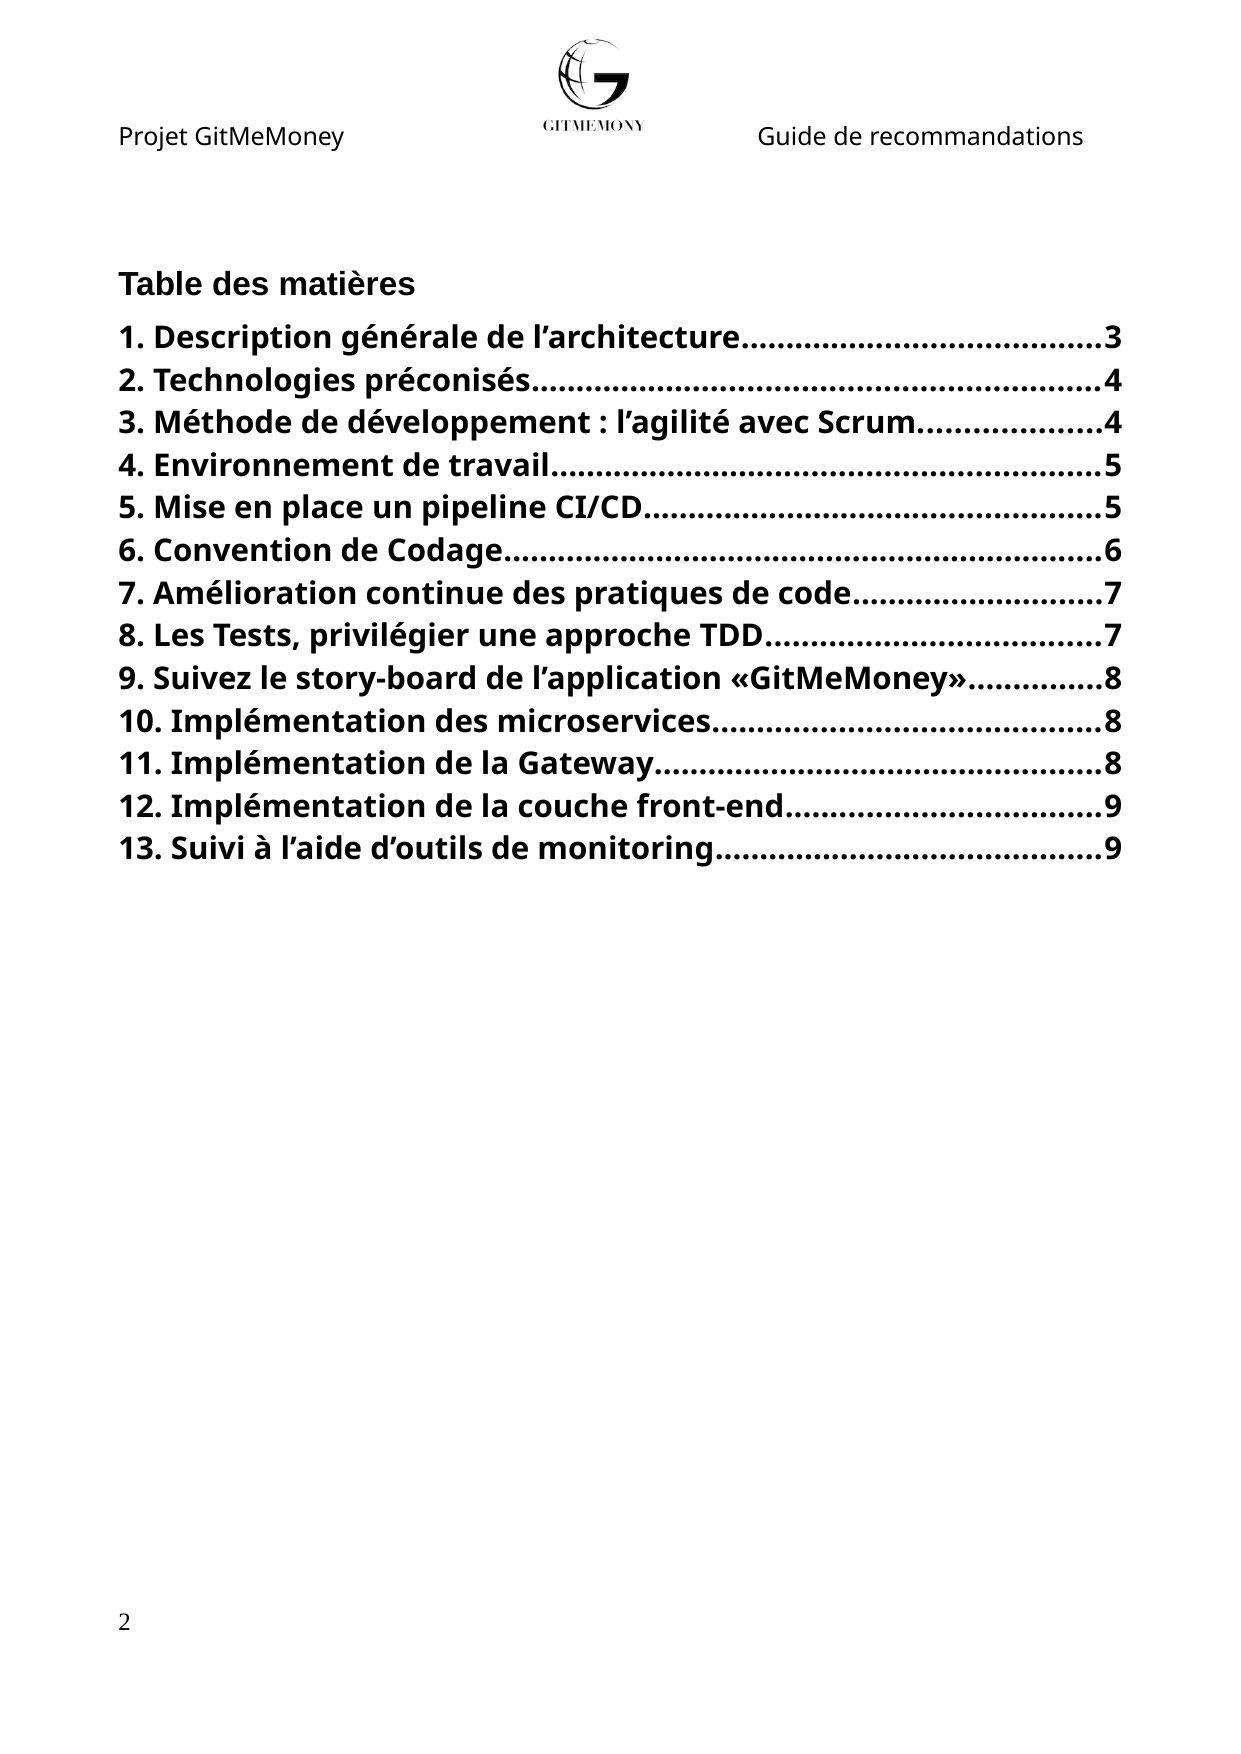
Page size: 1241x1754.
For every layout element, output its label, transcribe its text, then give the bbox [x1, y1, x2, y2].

text 11. Implémentation de la Gateway 8 [118, 741, 1122, 784]
text 9. Suivez le story-board de l’application «GitMeMoney» 8 [118, 656, 1122, 698]
text 8. Les Tests, privilégier une approche TDD 7 [118, 613, 1122, 656]
picture [507, 24, 674, 154]
text 6. Convention de Codage 6 [118, 528, 1122, 571]
subtitle Table des matières [118, 264, 1122, 303]
text 12. Implémentation de la couche front-end 9 [118, 784, 1122, 826]
text 4. Environnement de travail 5 [118, 443, 1122, 486]
text 5. Mise en place un pipeline CI/CD 5 [118, 486, 1122, 528]
text 3. Méthode de développement : l’agilité avec Scrum. 4 [118, 400, 1122, 443]
text 2. Technologies préconisés 4 [118, 358, 1122, 400]
text 1. Description générale de l’architecture 3 [118, 315, 1122, 358]
text 13. Suivi à l’aide d’outils de monitoring 9 [118, 826, 1122, 869]
text 7. Amélioration continue des pratiques de code 7 [118, 571, 1122, 613]
text 10. Implémentation des microservices 8 [118, 698, 1122, 741]
